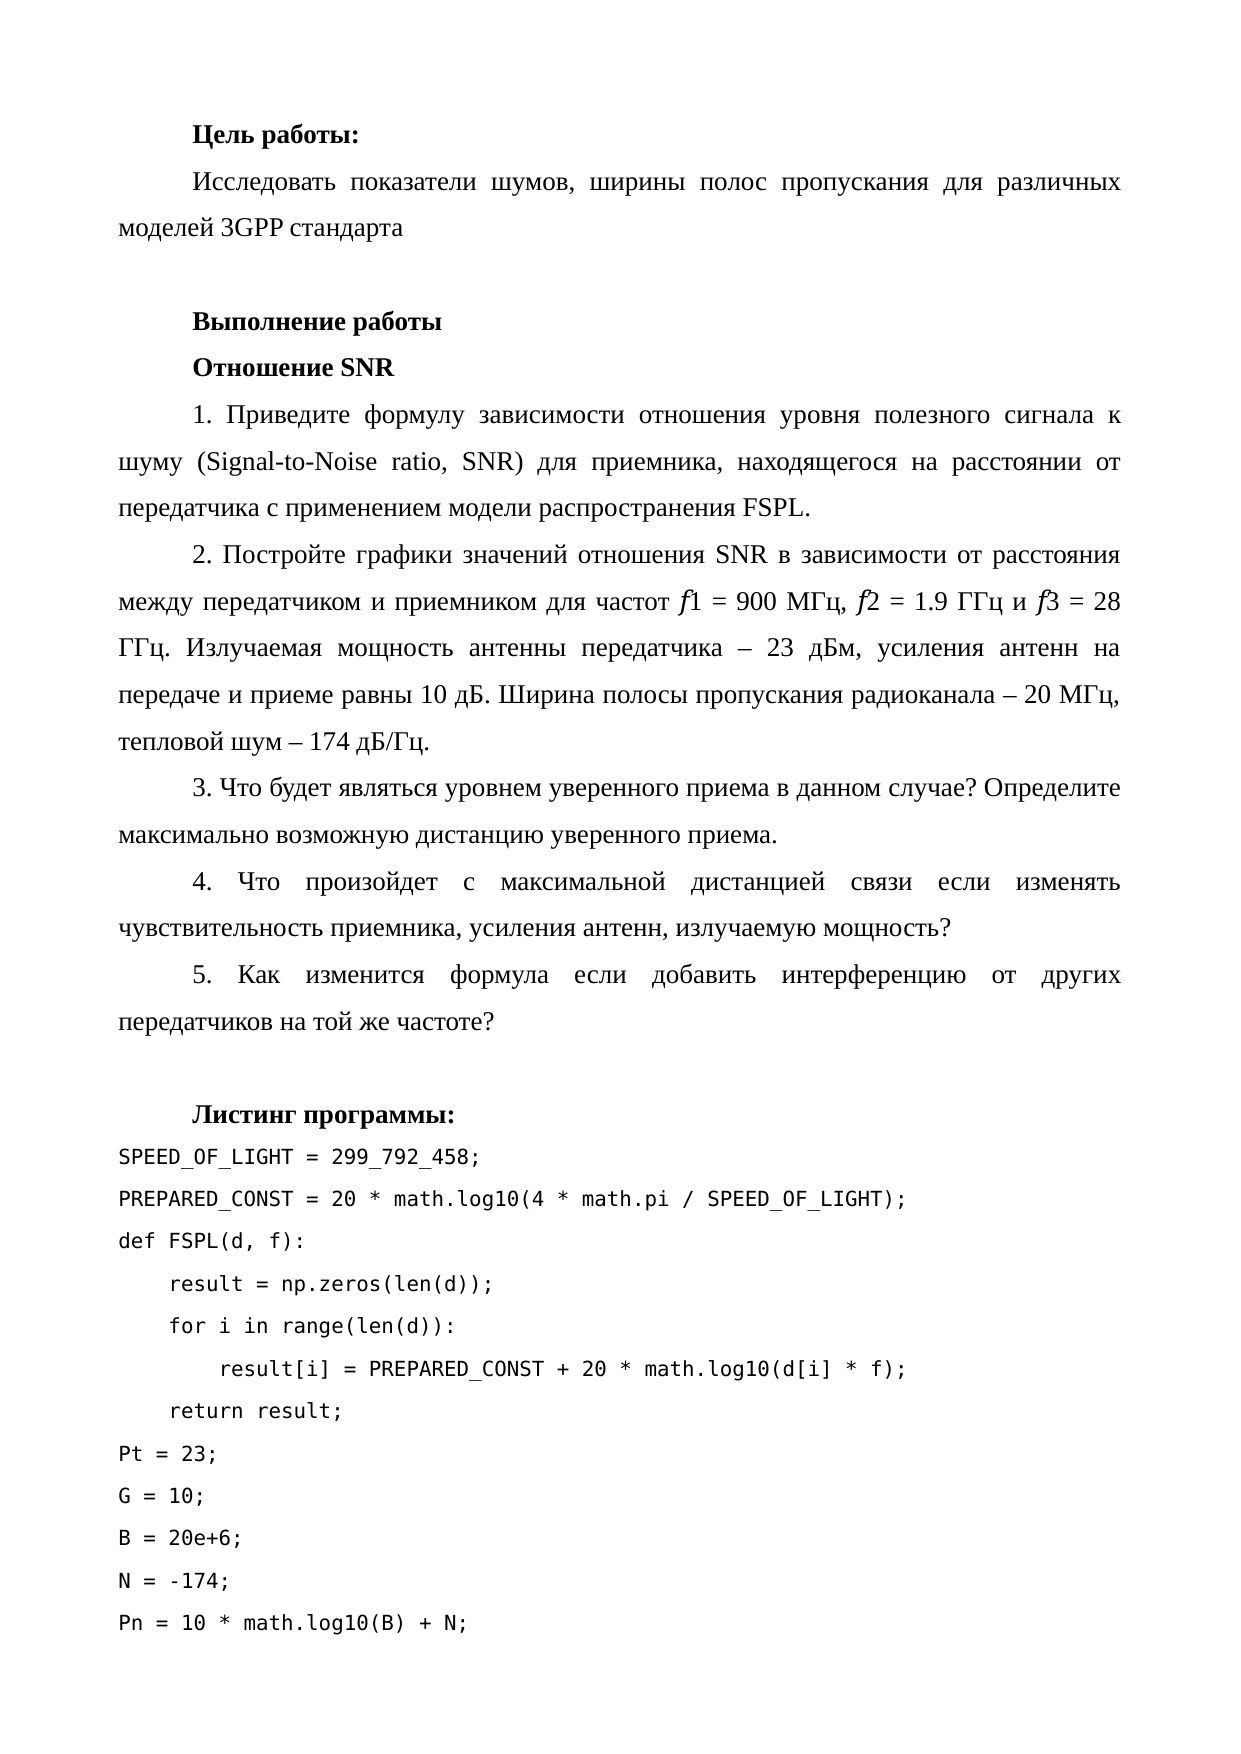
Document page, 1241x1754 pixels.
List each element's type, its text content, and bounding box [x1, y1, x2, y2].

text PREPARED_CONST = 20 * math.log10(4 * math.pi / SPEED_OF_LIGHT); [118, 1187, 1122, 1211]
text 3. Что будет являться уровнем уверенного приема в данном случае? Определите максимально возможную дистанцию уверенного приема. [118, 771, 1122, 849]
text for i in range(len(d)): [118, 1314, 1122, 1339]
text N = -174; [118, 1569, 1122, 1593]
text 1. Приведите формулу зависимости отношения уровня полезного сигнала к шуму (Signal-to-Noise ratio, SNR) для приемника, находящегося на расстоянии от передатчика с применением модели распространения FSPL. [118, 398, 1122, 523]
text Цель работы: [118, 118, 1122, 149]
text result = np.zeros(len(d)); [118, 1272, 1122, 1296]
text 4. Что произойдет с максимальной дистанцией связи если изменять чувствительность приемника, усиления антенн, излучаемую мощность? [118, 865, 1122, 943]
text Отношение SNR [118, 351, 1122, 383]
text Исследовать показатели шумов, ширины полос пропускания для различных моделей 3GPP стандарта [118, 165, 1122, 243]
text Листинг программы: [118, 1098, 1122, 1129]
text Pt = 23; [118, 1442, 1122, 1466]
text result[i] = PREPARED_CONST + 20 * math.log10(d[i] * f); [118, 1357, 1122, 1381]
text return result; [118, 1399, 1122, 1423]
text 5. Как изменится формула если добавить интерференцию от других передатчиков на той же частоте? [118, 958, 1122, 1036]
text G = 10; [118, 1484, 1122, 1508]
text 2. Постройте графики значений отношения SNR в зависимости от расстояния между передатчиком и приемником для частот 𝑓1 = 900 МГц, 𝑓2 = 1.9 ГГц и 𝑓3 = 28 ГГц. Излучаемая мощность антенны передатчика – 23 дБм, усиления антенн на передаче и приеме равны 10 дБ. Ширина полосы пропускания радиоканала – 20 МГц, тепловой шум – 174 дБ/Гц. [118, 538, 1122, 756]
text B = 20e+6; [118, 1526, 1122, 1551]
text def FSPL(d, f): [118, 1229, 1122, 1254]
text SPEED_OF_LIGHT = 299_792_458; [118, 1145, 1122, 1169]
text Pn = 10 * math.log10(B) + N; [118, 1611, 1122, 1635]
text Выполнение работы [118, 305, 1122, 336]
